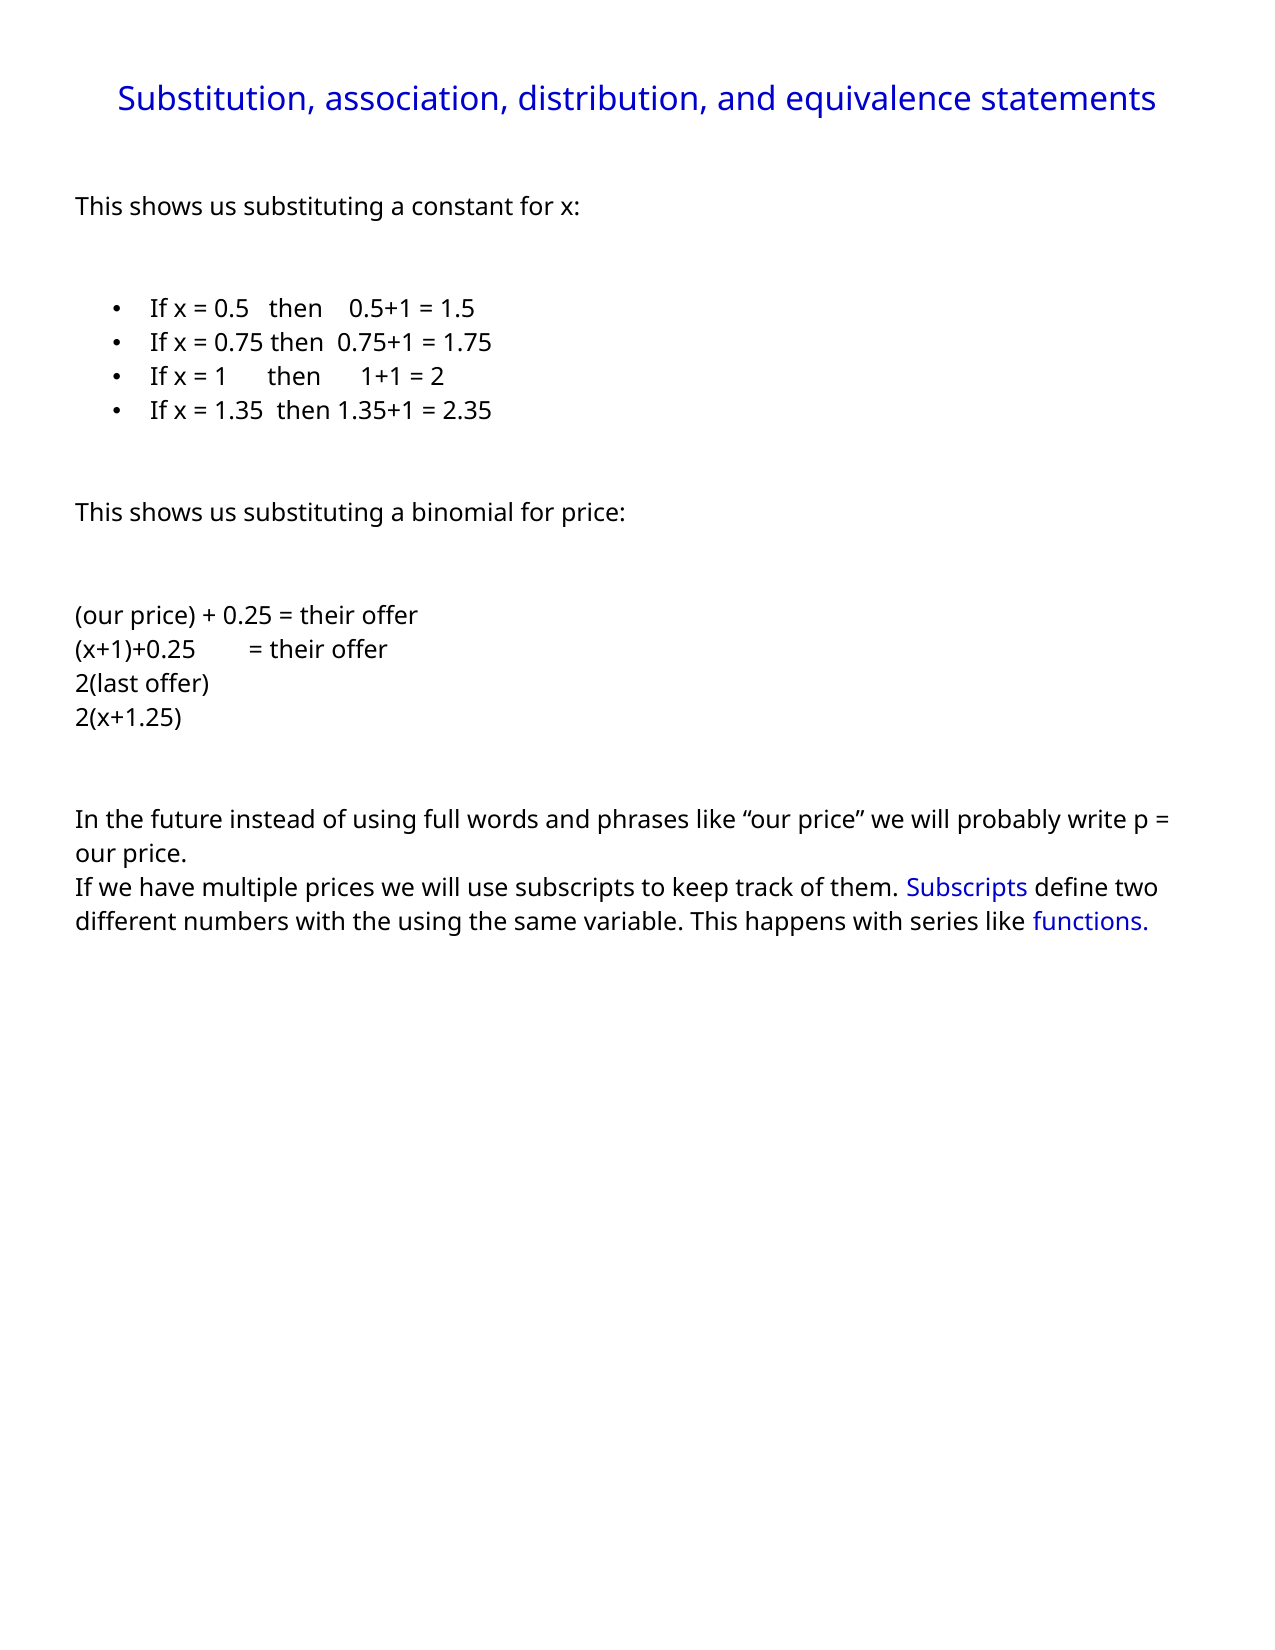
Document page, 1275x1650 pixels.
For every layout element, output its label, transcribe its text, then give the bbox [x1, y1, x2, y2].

text 2(last offer) [75, 665, 1200, 699]
list If x = 0.75 then 0.75+1 = 1.75 [112, 325, 1200, 359]
text Substitution, association, distribution, and equivalence statements [75, 75, 1200, 120]
list If x = 1.35 then 1.35+1 = 2.35 [112, 393, 1200, 427]
list If x = 1 then 1+1 = 2 [112, 359, 1200, 393]
text This shows us substituting a binomial for price: [75, 495, 1200, 529]
text (x+1)+0.25 = their offer [75, 631, 1200, 665]
text 2(x+1.25) [75, 699, 1200, 733]
text This shows us substituting a constant for x: [75, 188, 1200, 223]
list If x = 0.5 then 0.5+1 = 1.5 [112, 291, 1200, 325]
text (our price) + 0.25 = their offer [75, 597, 1200, 631]
text In the future instead of using full words and phrases like “our price” we will probably write p = our price. [75, 802, 1200, 870]
text If we have multiple prices we will use subscripts to keep track of them. Subscripts define two different numbers with the using the same variable. This happens with series like functions. [75, 870, 1200, 938]
